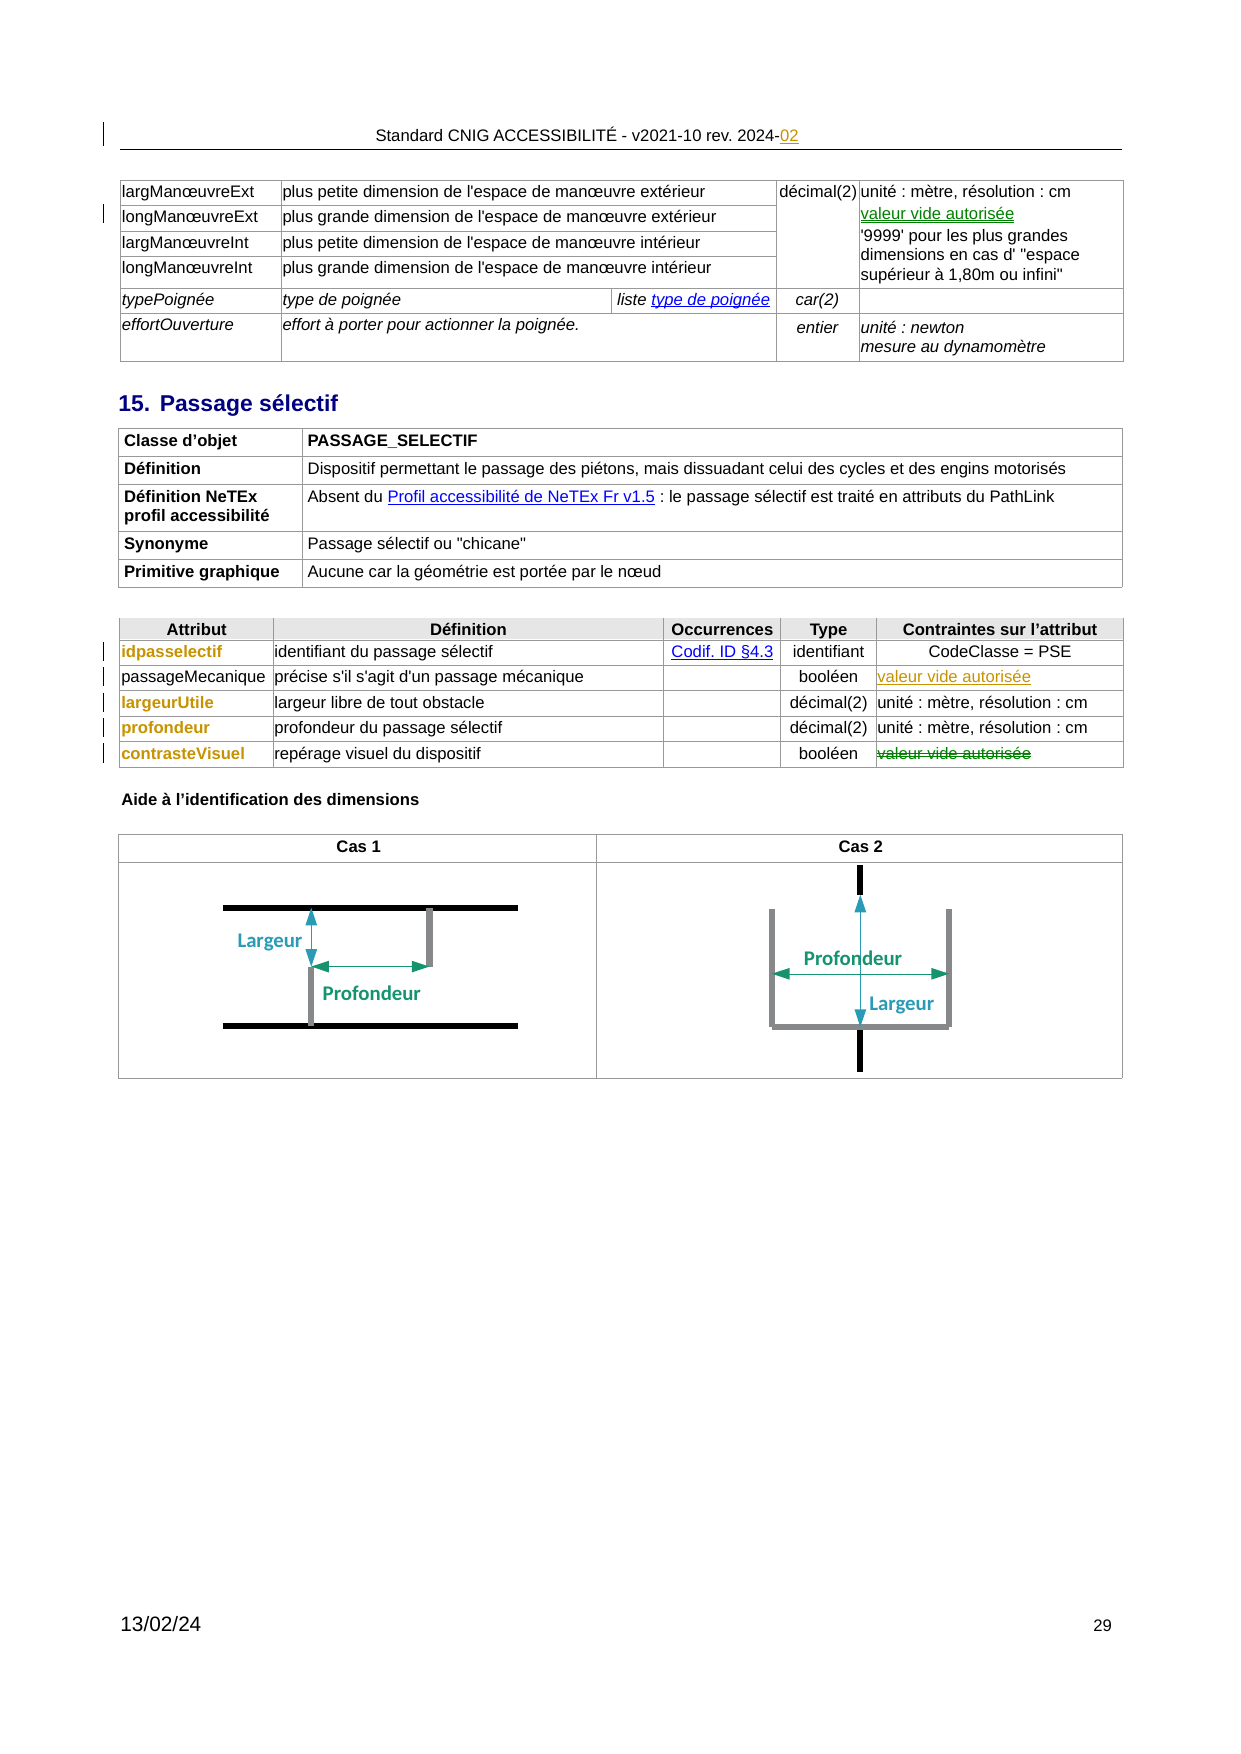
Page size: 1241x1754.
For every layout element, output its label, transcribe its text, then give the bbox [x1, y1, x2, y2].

table_cell entier [777, 314, 859, 361]
table_cell liste type de poignée [612, 289, 776, 313]
table_header PASSAGE_SELECTIF [303, 429, 1122, 456]
table_header Attribut [120, 618, 273, 639]
table_cell plus grande dimension de l'espace de manœuvre intérieur [282, 257, 776, 288]
table_header Type [781, 618, 876, 639]
table_cell profondeur [120, 717, 273, 741]
table_cell CodeClasse = PSE [877, 641, 1123, 665]
table_cell Primitive graphique [119, 560, 302, 587]
table_cell longManœuvreInt [121, 257, 281, 288]
table_header Définition [274, 618, 663, 639]
table_cell [664, 717, 780, 741]
table_cell largManœuvreInt [121, 232, 281, 256]
table_cell effort à porter pour actionner la poignée. [282, 314, 776, 361]
table_cell repérage visuel du dispositif [274, 742, 663, 767]
table_header Contraintes sur l’attribut [877, 618, 1123, 639]
table_cell unité : newton mesure au dynamomètre [860, 314, 1123, 361]
table_header Classe d’objet [119, 429, 302, 456]
table_cell précise s'il s'agit d'un passage mécanique [274, 666, 663, 690]
table_header Occurrences [664, 618, 780, 639]
table_cell [597, 863, 1122, 1078]
table_cell [664, 742, 780, 767]
table_cell Absent du Profil accessibilité de NeTEx Fr v1.5 : le passage sélectif est traité en attributs du PathLink [303, 485, 1122, 531]
table_cell Aucune car la géométrie est portée par le nœud [303, 560, 1122, 587]
table_cell unité : mètre, résolution : cm [877, 717, 1123, 741]
table_cell Synonyme [119, 532, 302, 559]
table_cell [860, 289, 1123, 313]
table_cell longManœuvreExt [121, 206, 281, 231]
table_cell idpasselectif [120, 641, 273, 665]
table_cell décimal(2) [781, 691, 876, 716]
table_cell largManœuvreExt [121, 181, 281, 205]
table_cell plus petite dimension de l'espace de manœuvre intérieur [282, 232, 776, 256]
table_cell [664, 691, 780, 716]
table_cell unité : mètre, résolution : cm valeur vide autorisée '9999' pour les plus grandes dimensions en cas d' "espace supérieur à 1,80m ou infini" [860, 181, 1123, 288]
table_cell typePoignée [121, 289, 281, 313]
table_cell contrasteVisuel [120, 742, 273, 767]
table_cell largeur libre de tout obstacle [274, 691, 663, 716]
table_cell passageMecanique [120, 666, 273, 690]
subtitle Passage sélectif [118, 389, 1122, 416]
table_cell plus petite dimension de l'espace de manœuvre extérieur [282, 181, 776, 205]
table_cell car(2) [777, 289, 859, 313]
table_cell booléen [781, 666, 876, 690]
table_cell valeur vide autorisée [877, 666, 1123, 690]
table_cell Codif. ID §4.3 [664, 641, 780, 665]
table_header Cas 2 [597, 835, 1122, 862]
table_cell effortOuverture [121, 314, 281, 361]
table_cell identifiant [781, 641, 876, 665]
table_cell unité : mètre, résolution : cm [877, 691, 1123, 716]
table_cell Définition NeTEx profil accessibilité [119, 485, 302, 531]
table_cell identifiant du passage sélectif [274, 641, 663, 665]
table_cell Dispositif permettant le passage des piétons, mais dissuadant celui des cycles et des engins motorisés [303, 457, 1122, 484]
table_cell décimal(2) [781, 717, 876, 741]
table_cell plus grande dimension de l'espace de manœuvre extérieur [282, 206, 776, 231]
subtitle Aide à l’identification des dimensions [121, 790, 1122, 809]
table_cell [119, 863, 596, 1078]
table_header Cas 1 [119, 835, 596, 862]
table_cell type de poignée [282, 289, 611, 313]
table_cell décimal(2) [777, 181, 859, 288]
table_cell booléen [781, 742, 876, 767]
table_cell [664, 666, 780, 690]
table_cell Définition [119, 457, 302, 484]
table_cell profondeur du passage sélectif [274, 717, 663, 741]
table_cell Passage sélectif ou "chicane" [303, 532, 1122, 559]
table_cell largeurUtile [120, 691, 273, 716]
table_cell [877, 742, 1123, 767]
